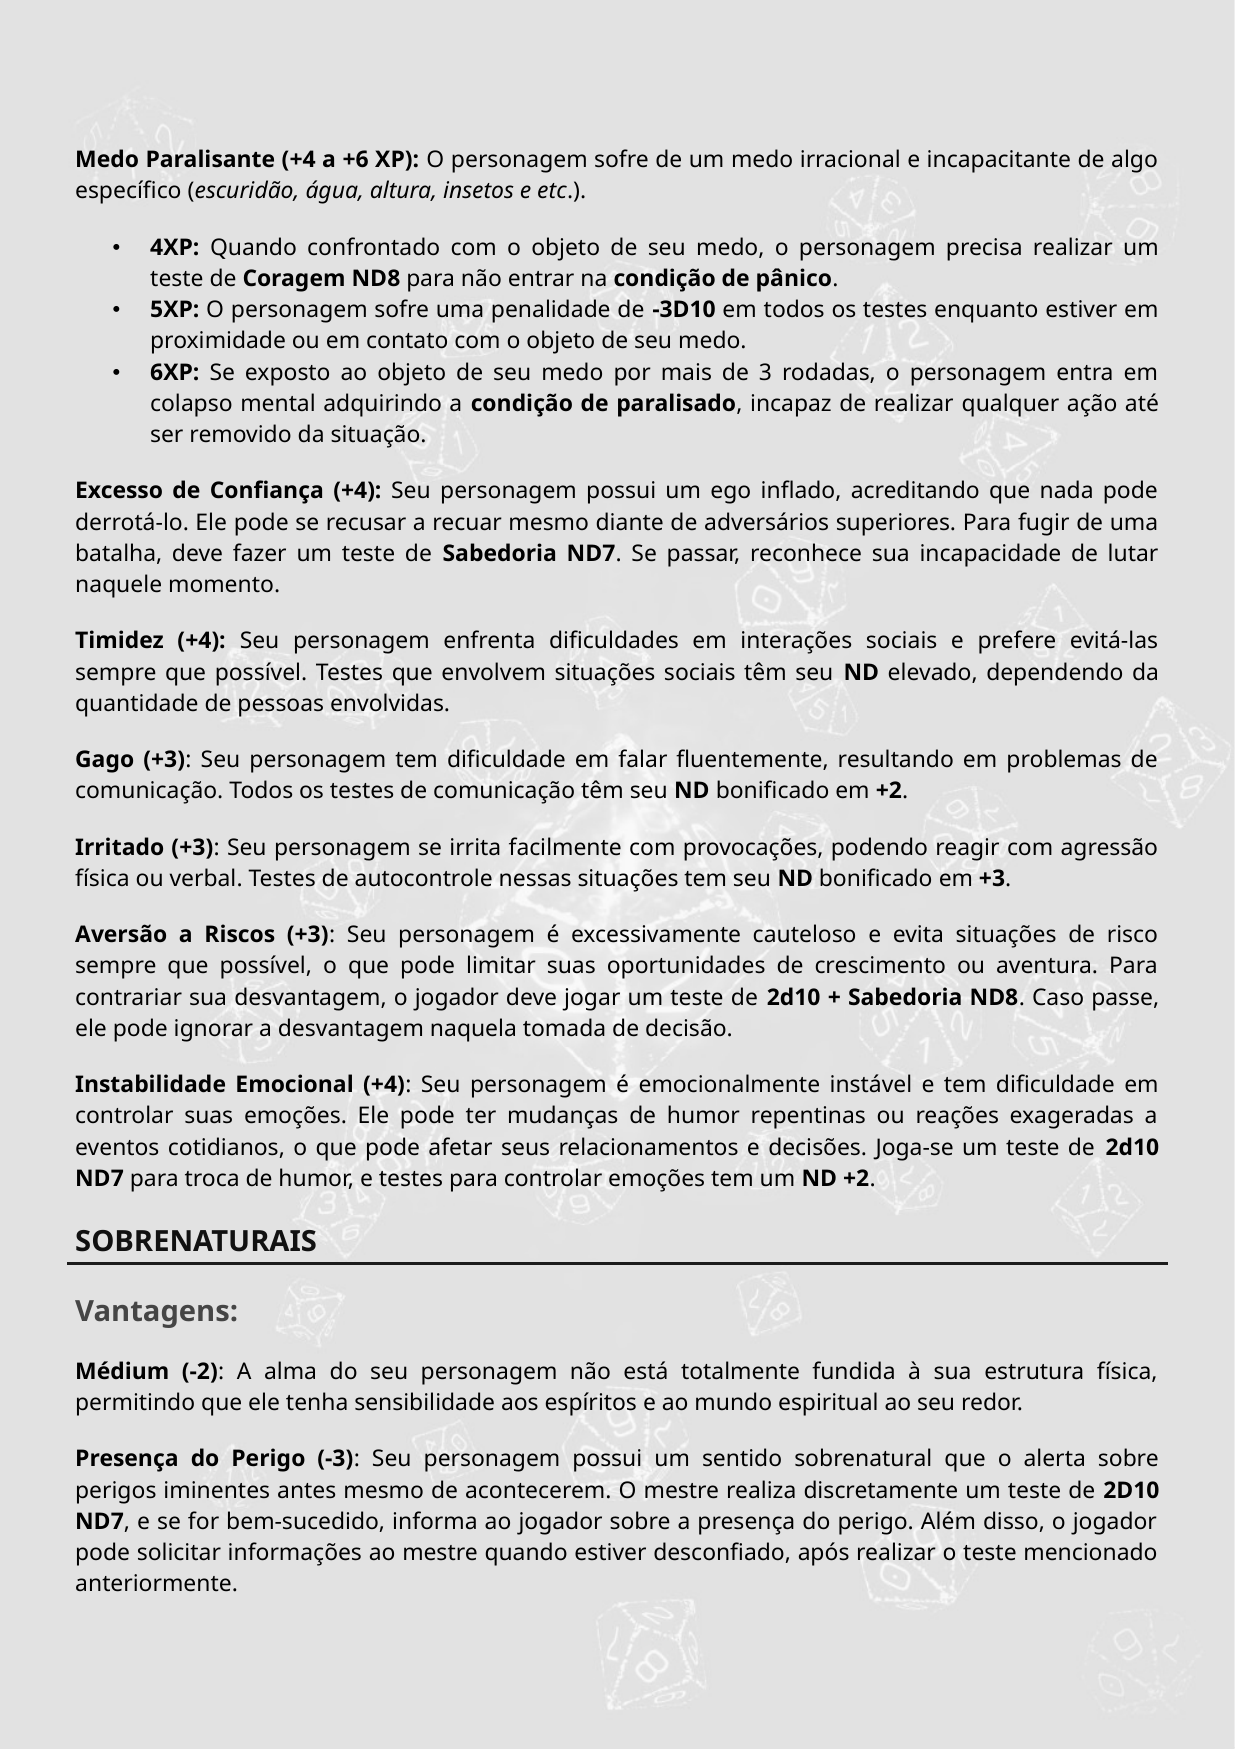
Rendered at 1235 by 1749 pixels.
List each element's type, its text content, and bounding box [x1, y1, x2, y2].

text Instabilidade Emocional (+4): Seu personagem é emocionalmente instável e tem dificuldade em controlar suas emoções. Ele pode ter mudanças de humor repentinas ou reações exageradas a eventos cotidianos, o que pode afetar seus relacionamentos e decisões. Joga-se um teste de 2d10 ND7 para troca de humor, e testes para controlar emoções tem um ND +2. [75, 1068, 1159, 1193]
text Gago (+3): Seu personagem tem dificuldade em falar fluentemente, resultando em problemas de comunicação. Todos os testes de comunicação têm seu ND bonificado em +2. [75, 743, 1159, 806]
text Presença do Perigo (-3): Seu personagem possui um sentido sobrenatural que o alerta sobre perigos iminentes antes mesmo de acontecerem. O mestre realiza discretamente um teste de 2D10 ND7, e se for bem-sucedido, informa ao jogador sobre a presença do perigo. Além disso, o jogador pode solicitar informações ao mestre quando estiver desconfiado, após realizar o teste mencionado anteriormente. [75, 1442, 1159, 1598]
list 6XP: Se exposto ao objeto de seu medo por mais de 3 rodadas, o personagem entra em colapso mental adquirindo a condição de paralisado, incapaz de realizar qualquer ação até ser removido da situação. [112, 356, 1159, 449]
subtitle Sobrenaturais [67, 1218, 1168, 1262]
subtitle Vantagens: [75, 1290, 1159, 1330]
text Médium (-2): A alma do seu personagem não está totalmente fundida à sua estrutura física, permitindo que ele tenha sensibilidade aos espíritos e ao mundo espiritual ao seu redor. [75, 1355, 1159, 1417]
list 4XP: Quando confrontado com o objeto de seu medo, o personagem precisa realizar um teste de Coragem ND8 para não entrar na condição de pânico. [112, 231, 1159, 293]
picture [0, 0, 1235, 1749]
text Medo Paralisante (+4 a +6 XP): O personagem sofre de um medo irracional e incapacitante de algo específico (escuridão, água, altura, insetos e etc.). [75, 143, 1159, 206]
text Excesso de Confiança (+4): Seu personagem possui um ego inflado, acreditando que nada pode derrotá-lo. Ele pode se recusar a recuar mesmo diante de adversários superiores. Para fugir de uma batalha, deve fazer um teste de Sabedoria ND7. Se passar, reconhece sua incapacidade de lutar naquele momento. [75, 474, 1159, 599]
text Timidez (+4): Seu personagem enfrenta dificuldades em interações sociais e prefere evitá-las sempre que possível. Testes que envolvem situações sociais têm seu ND elevado, dependendo da quantidade de pessoas envolvidas. [75, 624, 1159, 718]
text Aversão a Riscos (+3): Seu personagem é excessivamente cauteloso e evita situações de risco sempre que possível, o que pode limitar suas oportunidades de crescimento ou aventura. Para contrariar sua desvantagem, o jogador deve jogar um teste de 2d10 + Sabedoria ND8. Caso passe, ele pode ignorar a desvantagem naquela tomada de decisão. [75, 918, 1159, 1043]
list 5XP: O personagem sofre uma penalidade de -3D10 em todos os testes enquanto estiver em proximidade ou em contato com o objeto de seu medo. [112, 293, 1159, 356]
text Irritado (+3): Seu personagem se irrita facilmente com provocações, podendo reagir com agressão física ou verbal. Testes de autocontrole nessas situações tem seu ND bonificado em +3. [75, 831, 1159, 893]
